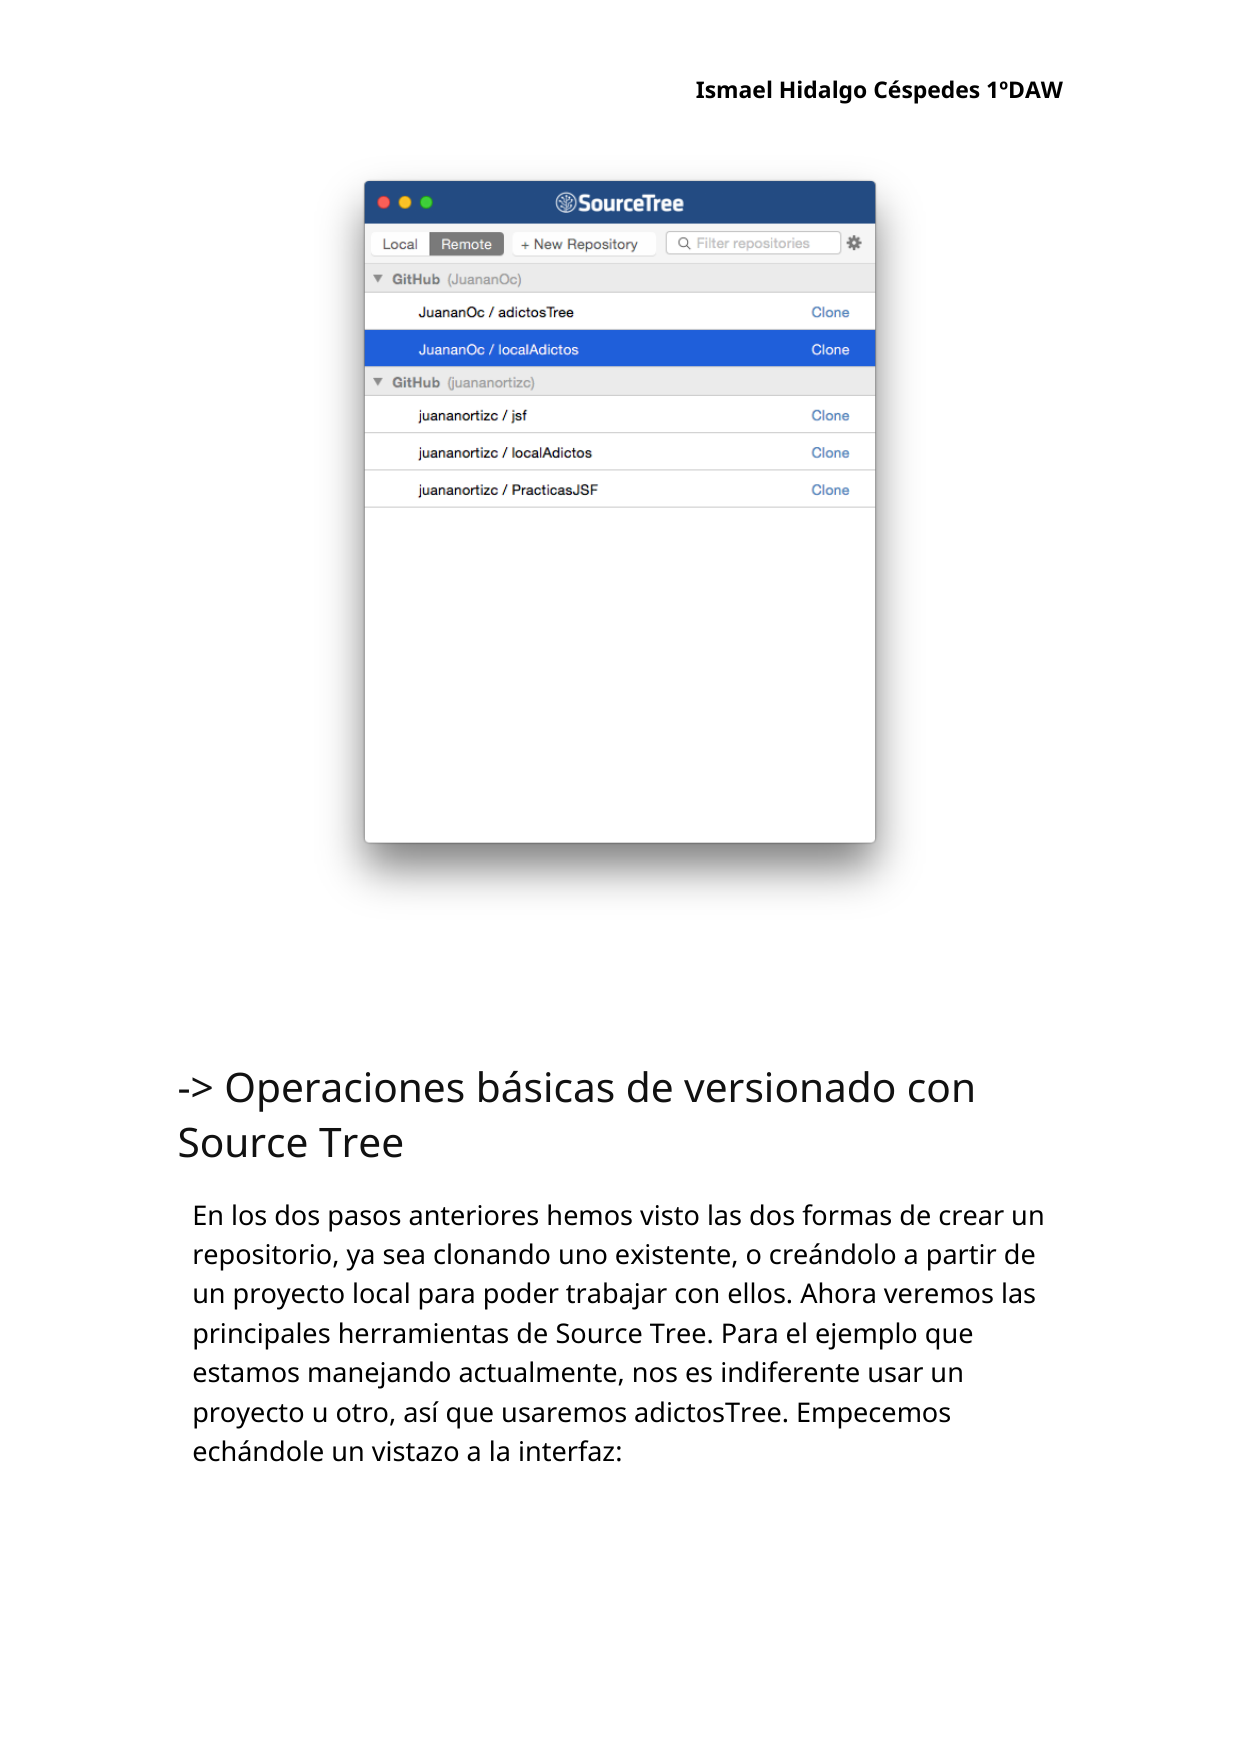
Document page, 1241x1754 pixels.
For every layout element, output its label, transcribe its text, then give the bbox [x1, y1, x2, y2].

text En los dos pasos anteriores hemos visto las dos formas de crear un repositorio, ya sea clonando uno existente, o creándolo a partir de un proyecto local para poder trabajar con ellos. Ahora veremos las principales herramientas de Source Tree. Para el ejemplo que estamos manejando actualmente, nos es indiferente usar un proyecto u otro, así que usaremos adictosTree. Empecemos echándole un vistazo a la interfaz: [192, 1196, 1063, 1469]
subtitle -> Operaciones básicas de versionado con Source Tree [404, 1059, 1063, 1170]
subtitle -> Operaciones básicas de versionado con Source Tree [177, 1059, 224, 1114]
